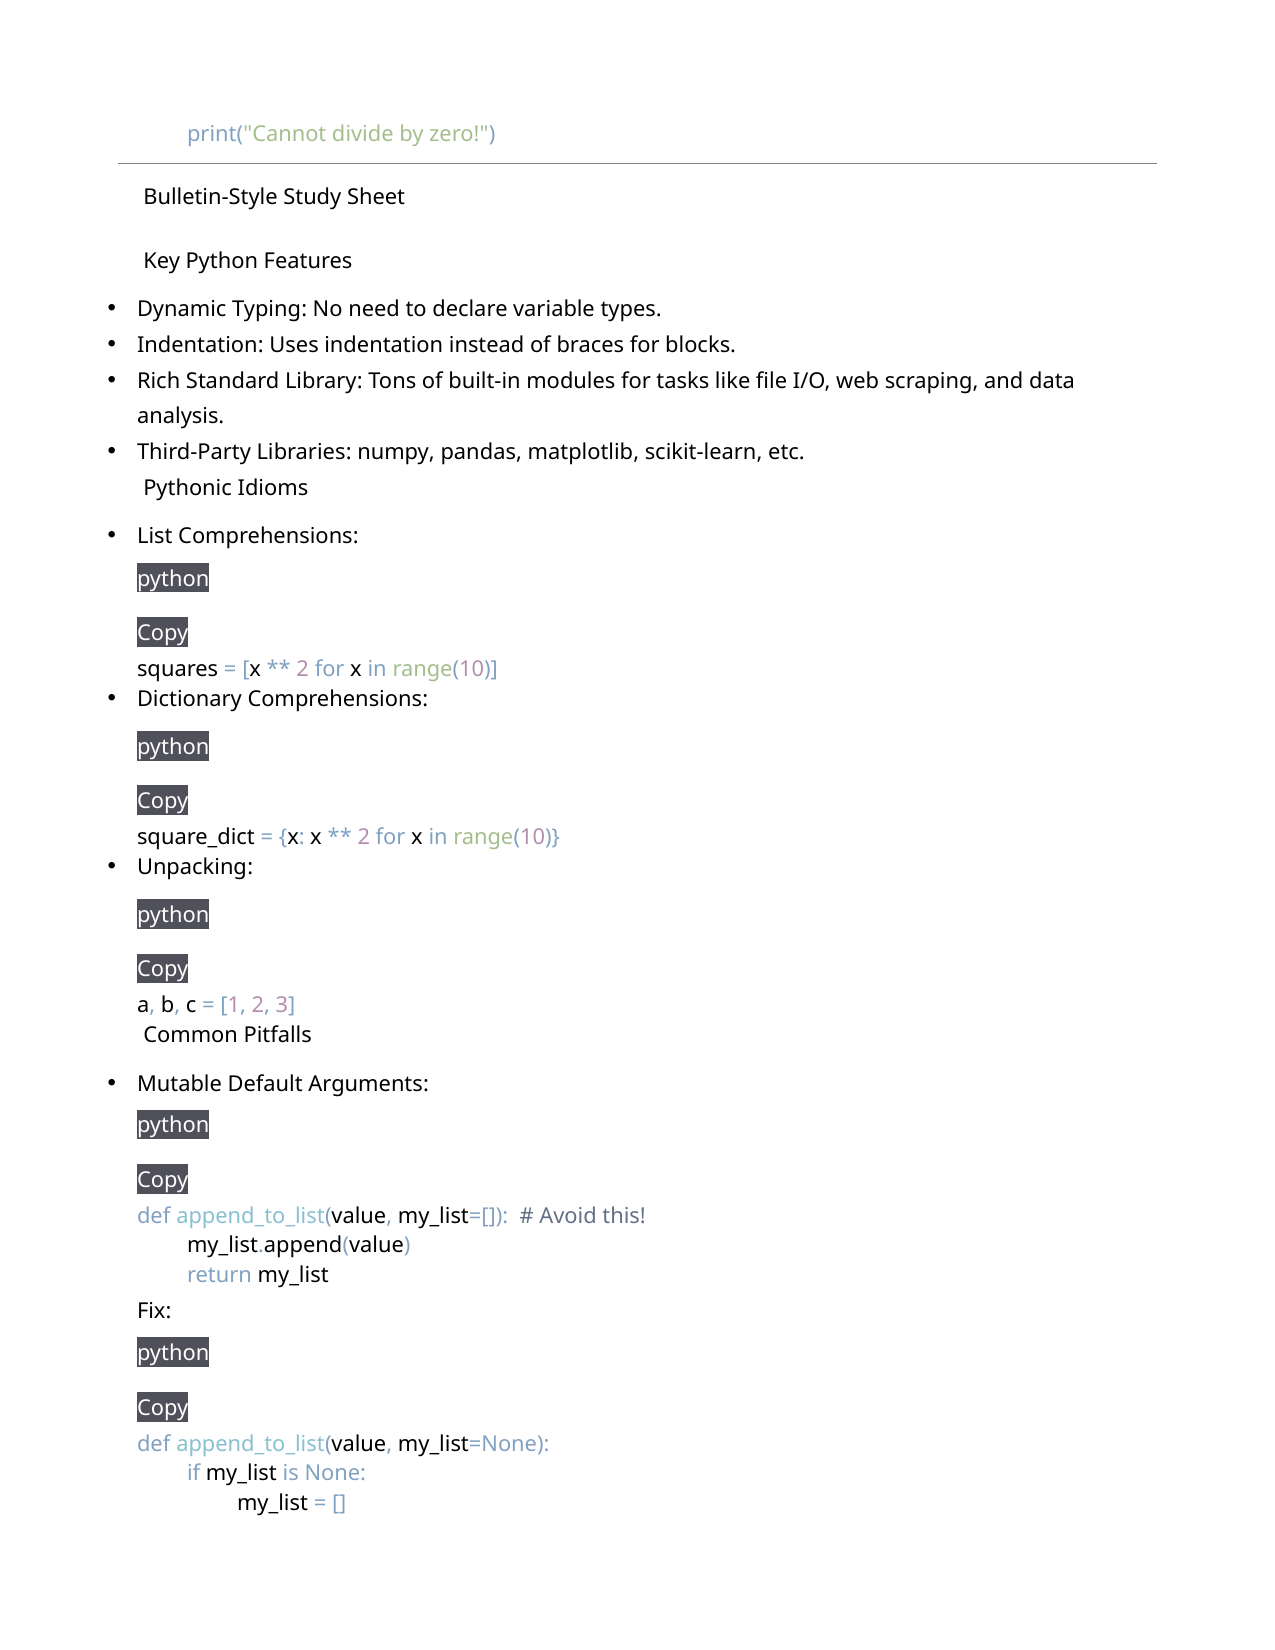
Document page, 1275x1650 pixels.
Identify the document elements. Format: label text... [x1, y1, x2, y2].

list python [118, 1109, 1157, 1139]
list python [118, 731, 1157, 761]
subtitle Common Pitfalls [143, 1019, 1157, 1049]
list Indentation: Uses indentation instead of braces for blocks. [118, 329, 1157, 359]
list squares = [x ** 2 for x in range(10)] [118, 653, 1157, 682]
list a, b, c = [1, 2, 3] [118, 989, 1157, 1019]
list Rich Standard Library: Tons of built-in modules for tasks like file I/O, web scraping, and data analysis. [118, 365, 1157, 430]
list return my_list [118, 1259, 1157, 1289]
list if my_list is None: [118, 1457, 1157, 1487]
list Copy [118, 785, 1157, 815]
list print("Cannot divide by zero!") [118, 118, 1157, 148]
subtitle Key Python Features [143, 245, 1157, 274]
list Mutable Default Arguments: [118, 1067, 1157, 1097]
list my_list.append(value) [118, 1229, 1157, 1259]
list Fix: [118, 1295, 1157, 1325]
list python [118, 562, 1157, 592]
list def append_to_list(value, my_list=None): [118, 1427, 1157, 1457]
list Copy [118, 1392, 1157, 1422]
list Dynamic Typing: No need to declare variable types. [118, 293, 1157, 323]
list Third-Party Libraries: numpy, pandas, matplotlib, scikit-learn, etc. [118, 436, 1157, 466]
list def append_to_list(value, my_list=[]): # Avoid this! [118, 1200, 1157, 1229]
list Copy [118, 617, 1157, 647]
list Unpacking: [118, 851, 1157, 881]
list Copy [118, 953, 1157, 983]
subtitle Bulletin-Style Study Sheet [143, 181, 1157, 211]
subtitle Pythonic Idioms [143, 472, 1157, 502]
list Dictionary Comprehensions: [118, 682, 1157, 712]
list square_dict = {x: x ** 2 for x in range(10)} [118, 821, 1157, 851]
list my_list = [] [118, 1487, 1157, 1517]
list Copy [118, 1164, 1157, 1194]
list python [118, 1337, 1157, 1367]
list python [118, 899, 1157, 929]
list List Comprehensions: [118, 521, 1157, 550]
